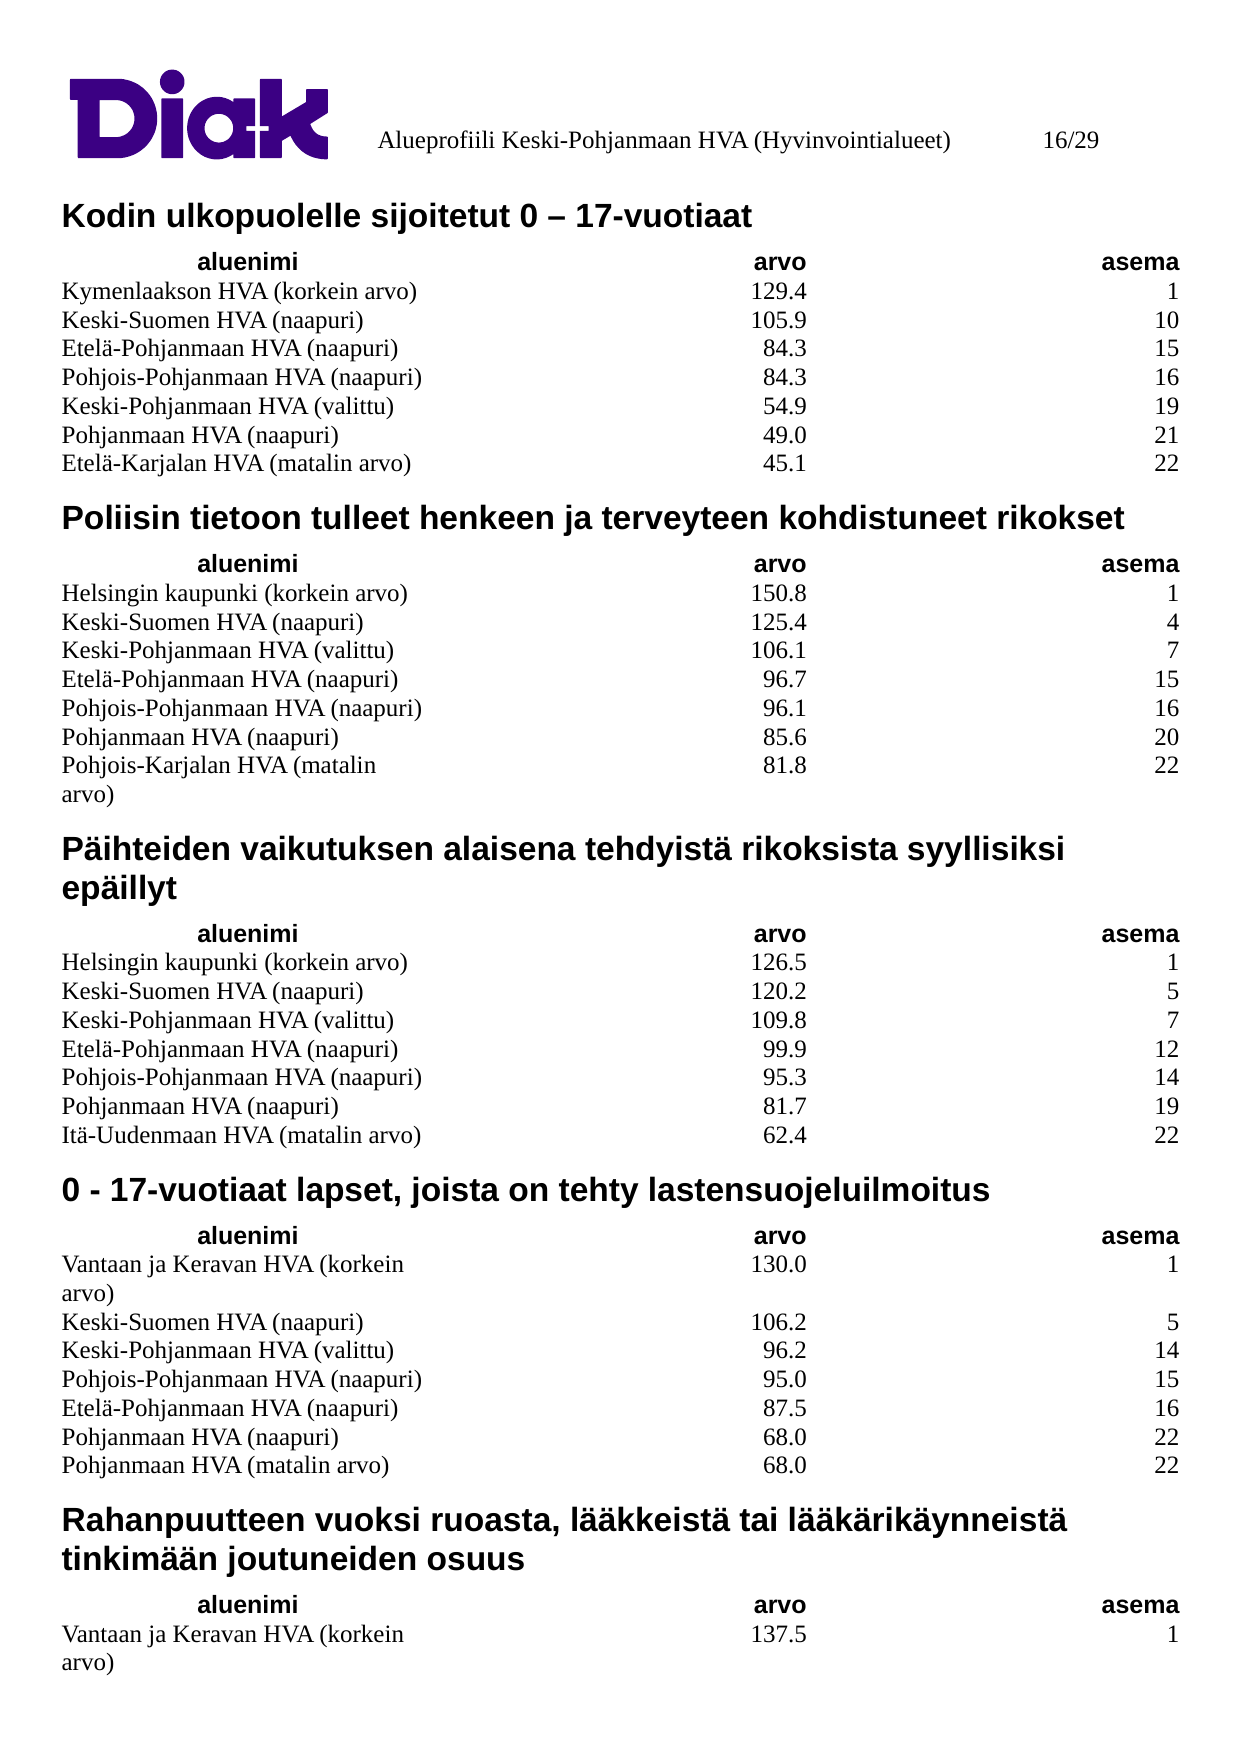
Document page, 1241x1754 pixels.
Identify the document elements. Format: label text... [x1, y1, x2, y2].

table_cell 106.1 [434, 636, 806, 664]
subtitle Poliisin tietoon tulleet henkeen ja terveyteen kohdistuneet rikokset [61, 498, 1179, 537]
table_cell 15 [806, 1364, 1179, 1393]
table_cell 84.3 [434, 362, 806, 391]
table_cell Keski-Pohjanmaan HVA (valittu) [61, 636, 434, 664]
table_cell 14 [806, 1336, 1179, 1364]
table_cell 45.1 [434, 449, 806, 477]
table_cell 16 [806, 362, 1179, 391]
table_cell Keski-Suomen HVA (naapuri) [61, 1307, 434, 1336]
table_cell Etelä-Pohjanmaan HVA (naapuri) [61, 664, 434, 693]
table_cell Pohjois-Pohjanmaan HVA (naapuri) [61, 362, 434, 391]
subtitle Kodin ulkopuolelle sijoitetut 0 – 17-vuotiaat [61, 196, 1179, 235]
table_cell 1 [806, 1249, 1179, 1307]
table_cell 81.8 [434, 751, 806, 808]
table_cell 5 [806, 976, 1179, 1005]
table_cell 22 [806, 449, 1179, 477]
table_cell Helsingin kaupunki (korkein arvo) [61, 578, 434, 607]
table_cell 105.9 [434, 305, 806, 333]
table_cell Keski-Suomen HVA (naapuri) [61, 305, 434, 333]
table_cell 22 [806, 1451, 1179, 1479]
table_cell 14 [806, 1063, 1179, 1091]
table_header arvo [434, 919, 806, 947]
table_cell 1 [806, 276, 1179, 305]
table_cell 16 [806, 1393, 1179, 1422]
table_cell 150.8 [434, 578, 806, 607]
table_cell 7 [806, 636, 1179, 664]
table_header aluenimi [61, 919, 434, 947]
table_header arvo [434, 247, 806, 276]
table_header aluenimi [61, 247, 434, 276]
table_cell Vantaan ja Keravan HVA (korkein arvo) [61, 1619, 434, 1676]
table_cell Kymenlaakson HVA (korkein arvo) [61, 276, 434, 305]
table_cell 81.7 [434, 1091, 806, 1120]
table_cell 7 [806, 1005, 1179, 1034]
table_header aluenimi [61, 1221, 434, 1249]
table_cell 125.4 [434, 607, 806, 636]
table_cell Keski-Suomen HVA (naapuri) [61, 607, 434, 636]
table_cell 120.2 [434, 976, 806, 1005]
table_cell 54.9 [434, 391, 806, 420]
table_header asema [806, 919, 1179, 947]
table_cell 109.8 [434, 1005, 806, 1034]
table_cell 137.5 [434, 1619, 806, 1676]
table_header asema [806, 247, 1179, 276]
table_cell Etelä-Pohjanmaan HVA (naapuri) [61, 1393, 434, 1422]
table_cell Pohjois-Karjalan HVA (matalin arvo) [61, 751, 434, 808]
table_cell Keski-Pohjanmaan HVA (valittu) [61, 391, 434, 420]
table_cell 19 [806, 391, 1179, 420]
table_cell 106.2 [434, 1307, 806, 1336]
table_cell 1 [806, 578, 1179, 607]
table_cell 22 [806, 1422, 1179, 1451]
table_cell Pohjanmaan HVA (naapuri) [61, 722, 434, 751]
table_header asema [806, 549, 1179, 578]
subtitle Päihteiden vaikutuksen alaisena tehdyistä rikoksista syyllisiksi epäillyt [61, 829, 1179, 906]
table_cell 12 [806, 1034, 1179, 1062]
table_cell Pohjanmaan HVA (matalin arvo) [61, 1451, 434, 1479]
table_cell 96.7 [434, 664, 806, 693]
table_cell Vantaan ja Keravan HVA (korkein arvo) [61, 1249, 434, 1307]
table_cell 126.5 [434, 948, 806, 976]
subtitle Rahanpuutteen vuoksi ruoasta, lääkkeistä tai lääkärikäynneistä tinkimään joutuneiden osuus [61, 1500, 1179, 1577]
table_cell 87.5 [434, 1393, 806, 1422]
table_cell Itä-Uudenmaan HVA (matalin arvo) [61, 1120, 434, 1149]
table_cell Pohjanmaan HVA (naapuri) [61, 1091, 434, 1120]
table_header aluenimi [61, 549, 434, 578]
table_cell 10 [806, 305, 1179, 333]
table_cell Keski-Pohjanmaan HVA (valittu) [61, 1005, 434, 1034]
table_cell 22 [806, 751, 1179, 808]
table_cell 96.2 [434, 1336, 806, 1364]
table_cell 1 [806, 948, 1179, 976]
table_header arvo [434, 549, 806, 578]
table_cell Helsingin kaupunki (korkein arvo) [61, 948, 434, 976]
table_cell 20 [806, 722, 1179, 751]
table_cell 95.0 [434, 1364, 806, 1393]
table_cell 62.4 [434, 1120, 806, 1149]
table_cell 1 [806, 1619, 1179, 1676]
table_cell 16 [806, 693, 1179, 722]
table_cell 5 [806, 1307, 1179, 1336]
table_cell Pohjois-Pohjanmaan HVA (naapuri) [61, 693, 434, 722]
table_header arvo [434, 1590, 806, 1619]
table_cell 95.3 [434, 1063, 806, 1091]
table_cell 21 [806, 420, 1179, 448]
table_cell 96.1 [434, 693, 806, 722]
table_cell 85.6 [434, 722, 806, 751]
table_cell 129.4 [434, 276, 806, 305]
table_cell 130.0 [434, 1249, 806, 1307]
table_cell Keski-Suomen HVA (naapuri) [61, 976, 434, 1005]
table_header aluenimi [61, 1590, 434, 1619]
table_cell Etelä-Karjalan HVA (matalin arvo) [61, 449, 434, 477]
table_cell Keski-Pohjanmaan HVA (valittu) [61, 1336, 434, 1364]
table_cell 4 [806, 607, 1179, 636]
table_cell 99.9 [434, 1034, 806, 1062]
table_cell Etelä-Pohjanmaan HVA (naapuri) [61, 334, 434, 362]
table_cell 68.0 [434, 1422, 806, 1451]
table_cell 49.0 [434, 420, 806, 448]
table_cell Pohjanmaan HVA (naapuri) [61, 1422, 434, 1451]
table_cell Pohjois-Pohjanmaan HVA (naapuri) [61, 1063, 434, 1091]
table_cell 22 [806, 1120, 1179, 1149]
table_cell 19 [806, 1091, 1179, 1120]
table_header asema [806, 1221, 1179, 1249]
table_cell Etelä-Pohjanmaan HVA (naapuri) [61, 1034, 434, 1062]
table_cell Pohjanmaan HVA (naapuri) [61, 420, 434, 448]
table_cell 15 [806, 664, 1179, 693]
subtitle 0 - 17-vuotiaat lapset, joista on tehty lastensuojeluilmoitus [61, 1169, 1179, 1208]
table_cell 68.0 [434, 1451, 806, 1479]
table_header asema [806, 1590, 1179, 1619]
table_cell Pohjois-Pohjanmaan HVA (naapuri) [61, 1364, 434, 1393]
table_cell 15 [806, 334, 1179, 362]
table_cell 84.3 [434, 334, 806, 362]
table_header arvo [434, 1221, 806, 1249]
